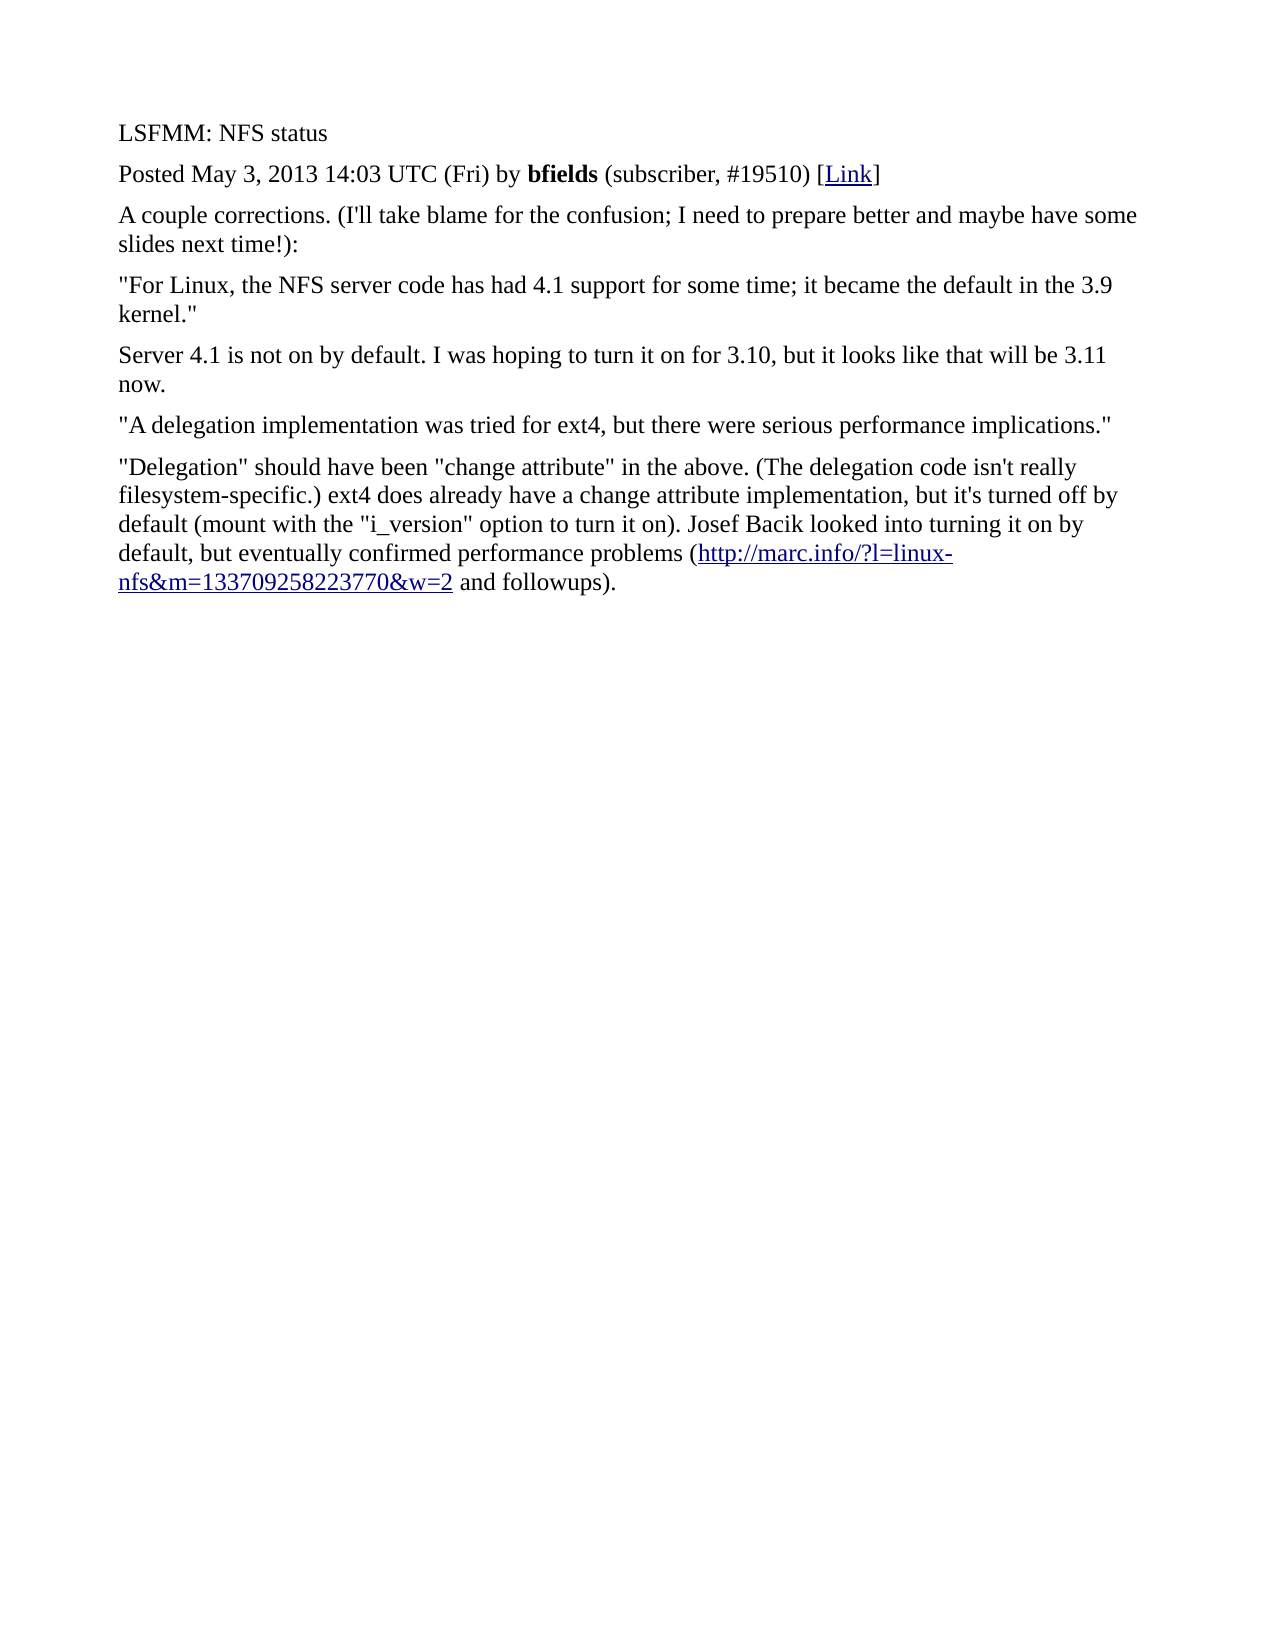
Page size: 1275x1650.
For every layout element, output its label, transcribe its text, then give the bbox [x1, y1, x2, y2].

text "A delegation implementation was tried for ext4, but there were serious performance implications." [118, 411, 1157, 439]
text Server 4.1 is not on by default. I was hoping to turn it on for 3.10, but it looks like that will be 3.11 now. [118, 341, 1157, 398]
text "Delegation" should have been "change attribute" in the above. (The delegation code isn't really filesystem-specific.) ext4 does already have a change attribute implementation, but it's turned off by default (mount with the "i_version" option to turn it on). Josef Bacik looked into turning it on by default, but eventually confirmed performance problems (http://marc.info/?l=linux-nfs&m=133709258223770&w=2 and followups). [118, 452, 1157, 596]
text A couple corrections. (I'll take blame for the confusion; I need to prepare better and maybe have some slides next time!): [118, 201, 1157, 258]
text Posted May 3, 2013 14:03 UTC (Fri) by bfields (subscriber, #19510) [Link] [118, 159, 1157, 188]
text LSFMM: NFS status [118, 118, 1157, 147]
text "For Linux, the NFS server code has had 4.1 support for some time; it became the default in the 3.9 kernel." [118, 271, 1157, 328]
